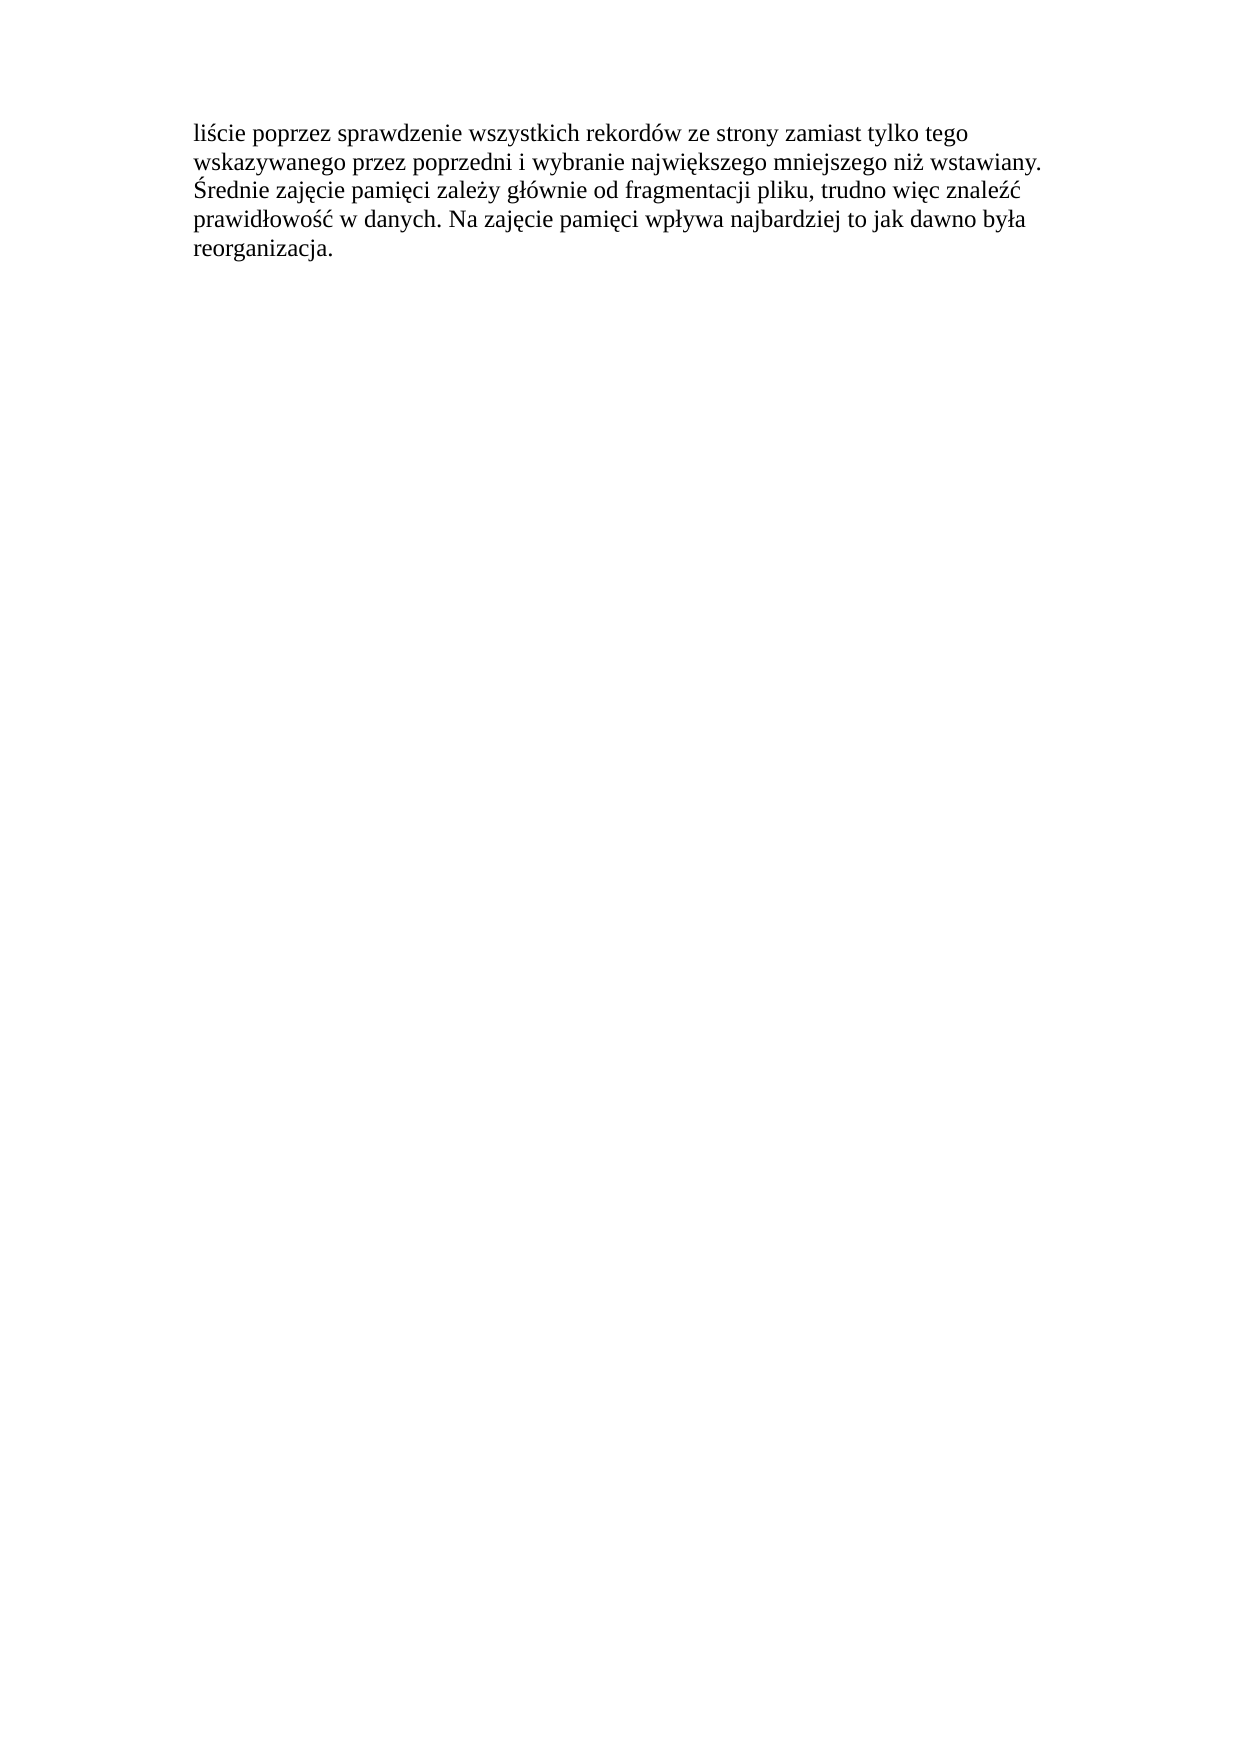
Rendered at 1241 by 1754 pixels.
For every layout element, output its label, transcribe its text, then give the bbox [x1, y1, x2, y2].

list liście poprzez sprawdzenie wszystkich rekordów ze strony zamiast tylko tego wskazywanego przez poprzedni i wybranie największego mniejszego niż wstawiany. Średnie zajęcie pamięci zależy głównie od fragmentacji pliku, trudno więc znaleźć prawidłowość w danych. Na zajęcie pamięci wpływa najbardziej to jak dawno była reorganizacja. [156, 118, 1122, 262]
